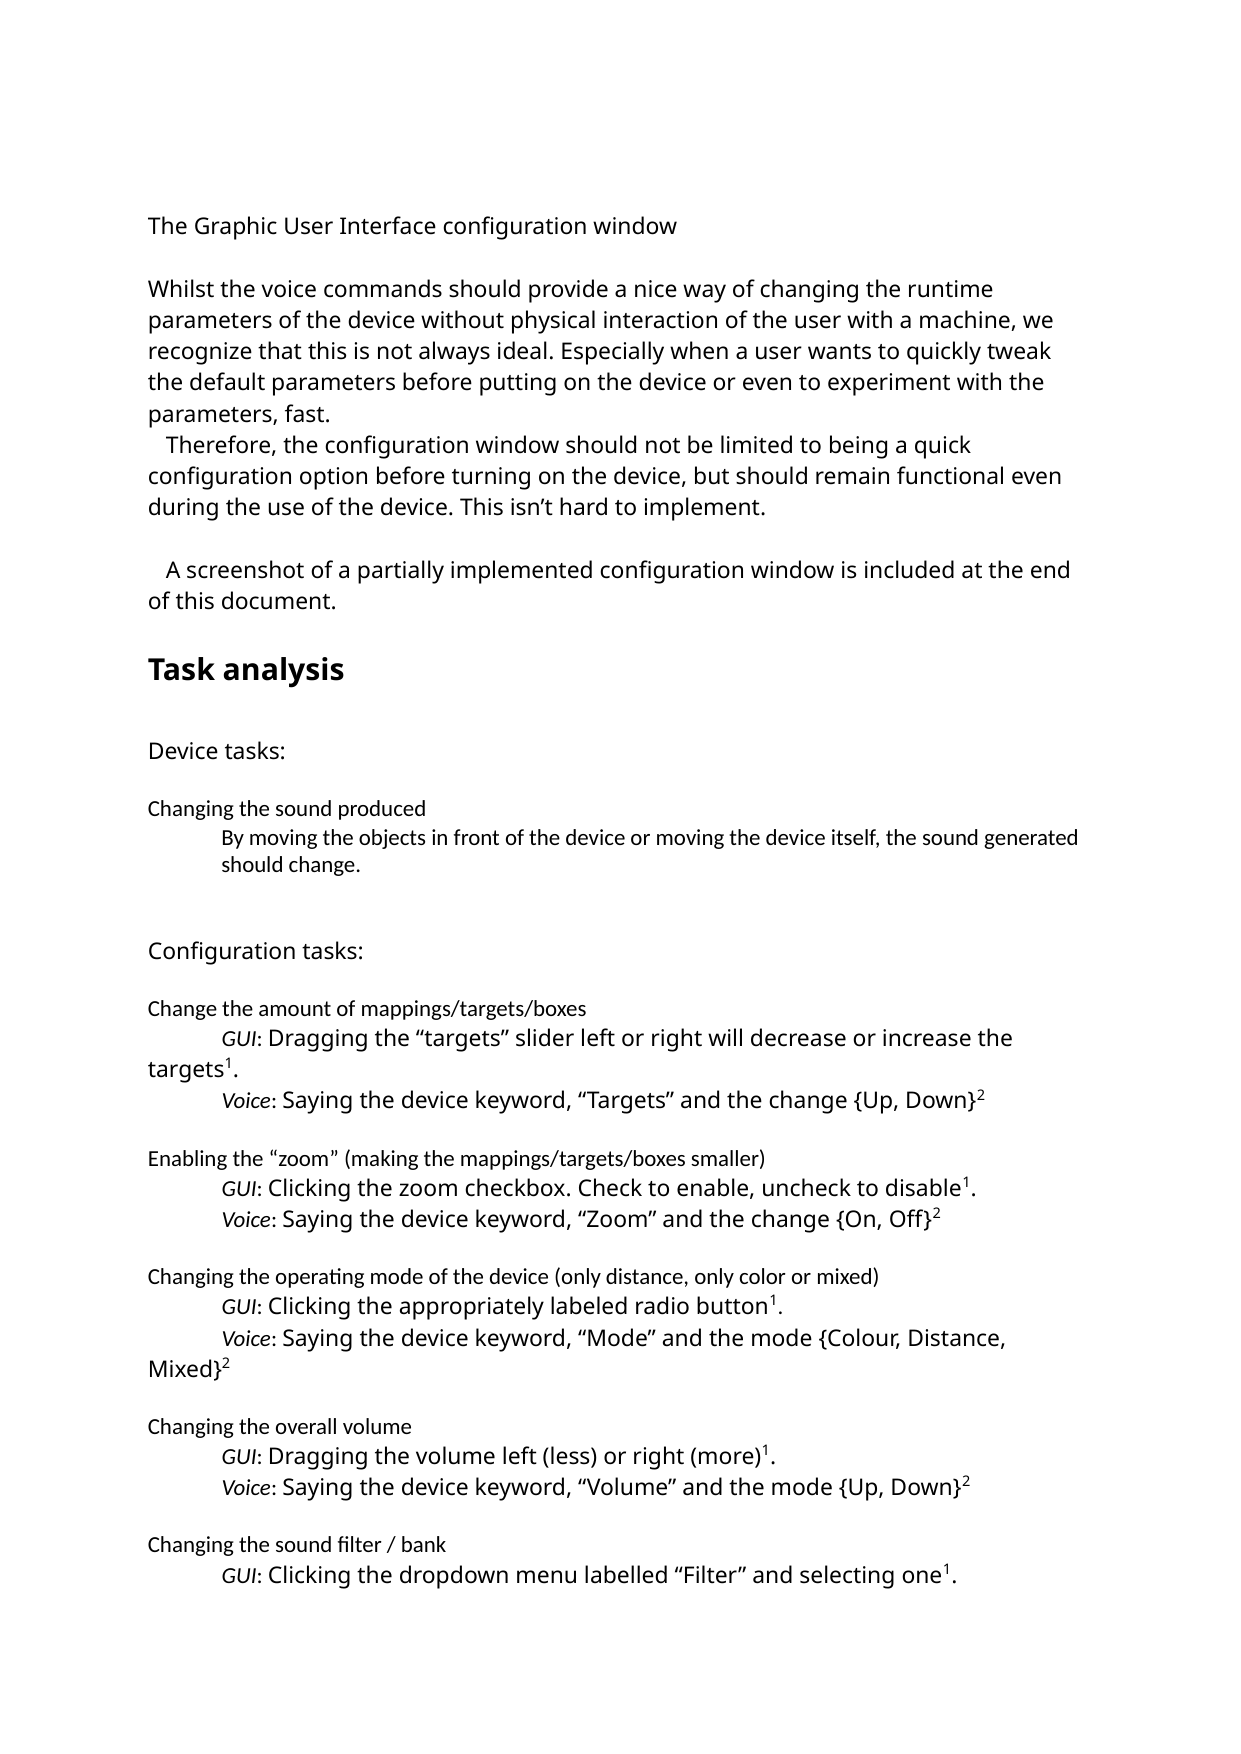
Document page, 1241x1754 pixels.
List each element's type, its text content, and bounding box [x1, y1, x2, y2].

text GUI: Dragging the “targets” slider left or right will decrease or increase the targets1. [148, 1022, 1093, 1084]
text Therefore, the configuration window should not be limited to being a quick configuration option before turning on the device, but should remain functional even during the use of the device. This isn’t hard to implement. [148, 429, 1093, 523]
text GUI: Clicking the appropriately labeled radio button1. [148, 1290, 1093, 1322]
text The Graphic User Interface configuration window [148, 210, 1093, 241]
text Voice: Saying the device keyword, “Volume” and the mode {Up, Down}2 [148, 1471, 1093, 1503]
text Change the amount of mappings/targets/boxes [148, 994, 1093, 1022]
text Changing the operating mode of the device (only distance, only color or mixed) [148, 1262, 1093, 1290]
text Configuration tasks: [148, 935, 1093, 966]
text Task analysis [148, 648, 1093, 689]
text Enabling the “zoom” (making the mappings/targets/boxes smaller) [148, 1144, 1093, 1172]
text By moving the objects in front of the device or moving the device itself, the sound generated should change. [221, 823, 1093, 879]
text Whilst the voice commands should provide a nice way of changing the runtime parameters of the device without physical interaction of the user with a machine, we recognize that this is not always ideal. Especially when a user wants to quickly tweak the default parameters before putting on the device or even to experiment with the parameters, fast. [148, 273, 1093, 429]
text Device tasks: [148, 735, 1093, 767]
text Changing the sound produced [148, 794, 1093, 823]
text Voice: Saying the device keyword, “Mode” and the mode {Colour, Distance, Mixed}2 [148, 1322, 1093, 1384]
text Changing the sound filter / bank [148, 1531, 1093, 1559]
text Changing the overall volume [148, 1412, 1093, 1440]
text GUI: Clicking the dropdown menu labelled “Filter” and selecting one1. [148, 1559, 1093, 1590]
text GUI: Clicking the zoom checkbox. Check to enable, uncheck to disable1. [148, 1172, 1093, 1203]
text GUI: Dragging the volume left (less) or right (more)1. [148, 1440, 1093, 1471]
text Voice: Saying the device keyword, “Zoom” and the change {On, Off}2 [148, 1203, 1093, 1234]
text A screenshot of a partially implemented configuration window is included at the end of this document. [148, 554, 1093, 616]
text Voice: Saying the device keyword, “Targets” and the change {Up, Down}2 [148, 1084, 1093, 1116]
